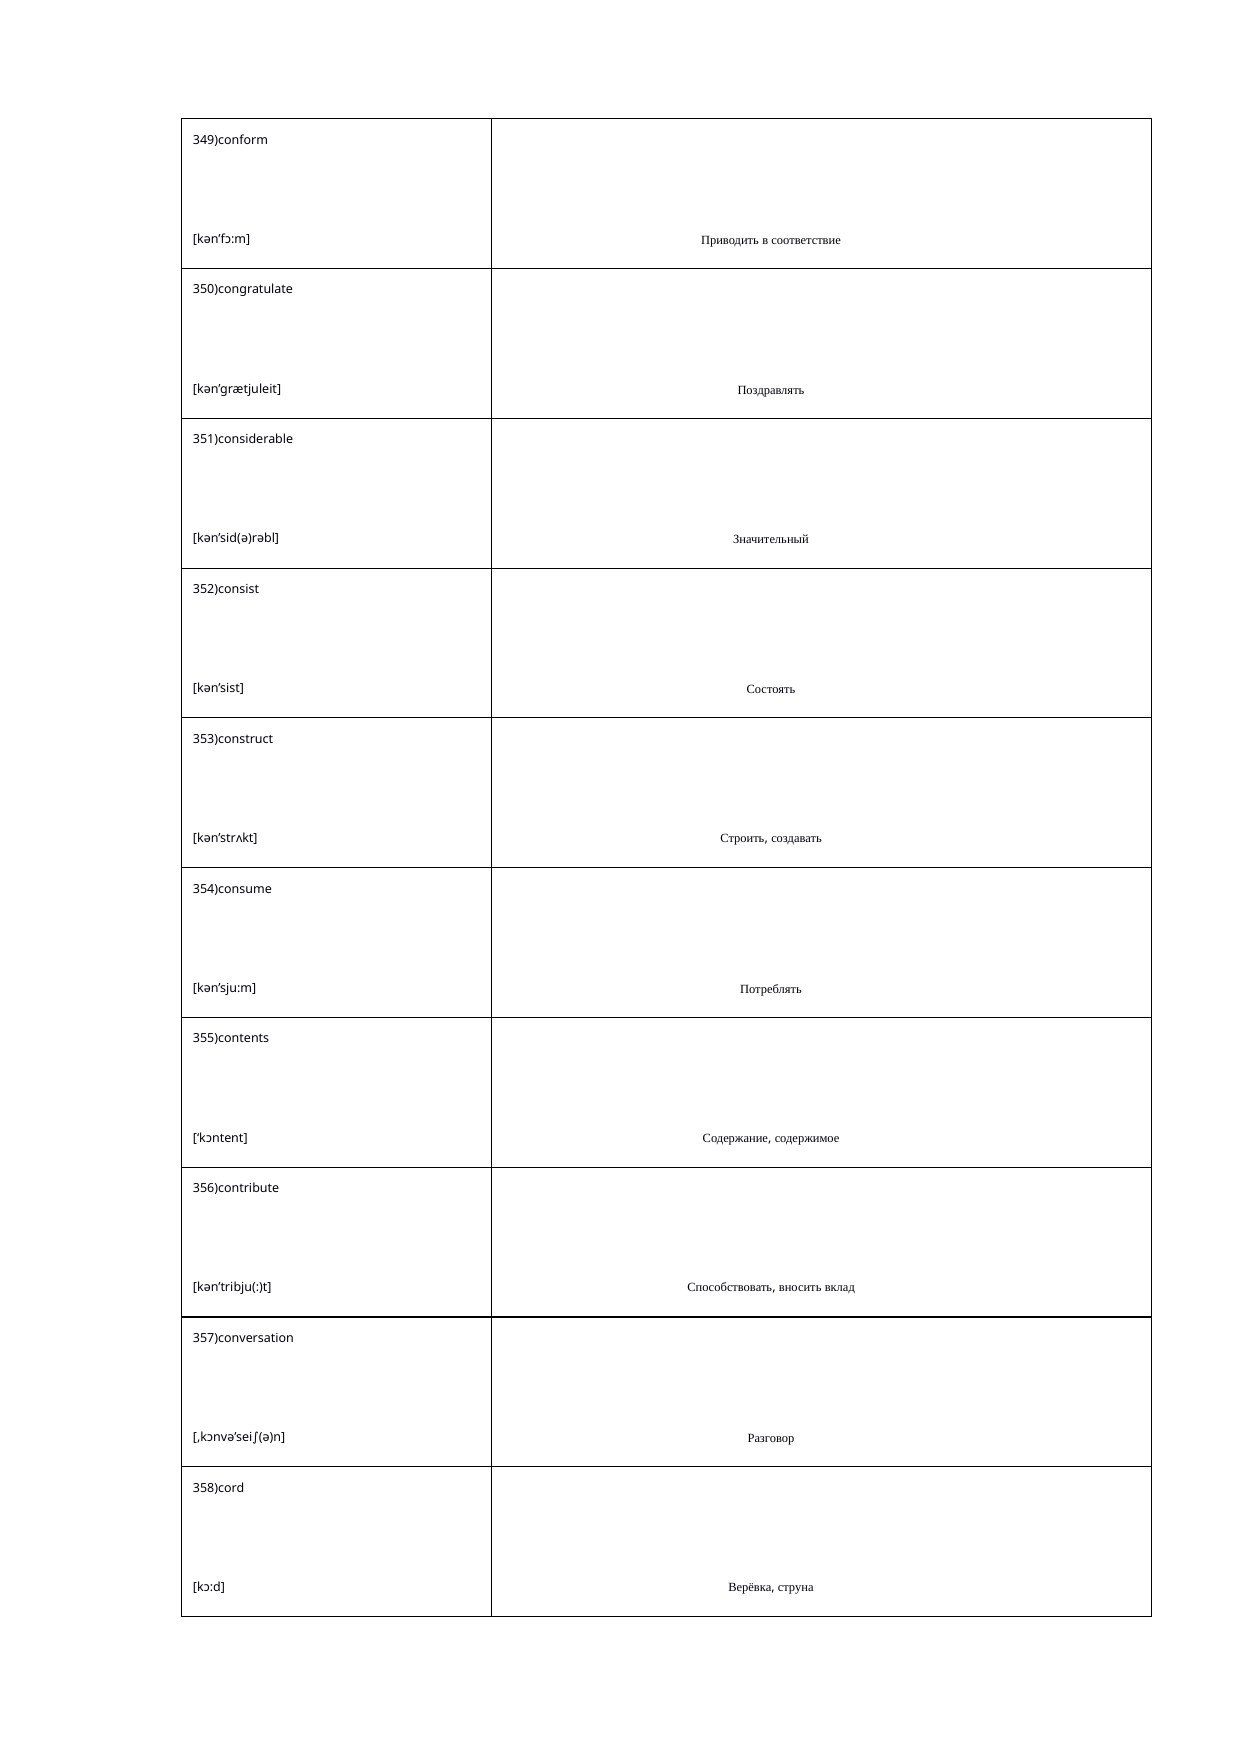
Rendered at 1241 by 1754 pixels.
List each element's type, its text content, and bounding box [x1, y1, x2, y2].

table_cell 357)conversation [,kɔnvə’sei∫(ə)n] [182, 1318, 491, 1466]
table_cell Строить, создавать [492, 718, 1151, 867]
table_cell 353)construct [kən’strʌkt] [182, 718, 491, 867]
table_cell 356)contribute [kən’tribju(:)t] [182, 1168, 491, 1316]
table_cell 354)consume [kən’sju:m] [182, 868, 491, 1017]
table_cell Потреблять [492, 868, 1151, 1017]
table_cell 352)consist [kən’sist] [182, 569, 491, 717]
table_cell 350)congratulate [kən’grætjuleit] [182, 269, 491, 418]
table_cell Приводить в соответствие [492, 119, 1151, 268]
table_cell Верёвка, струна [492, 1467, 1151, 1616]
table_cell 355)contents [‘kɔntent] [182, 1018, 491, 1167]
table_cell 349)conform [kən’fɔ:m] [182, 119, 491, 268]
table_cell Состоять [492, 569, 1151, 717]
table_cell Значительный [492, 419, 1151, 567]
table_cell 351)considerable [kən’sid(ə)rəbl] [182, 419, 491, 567]
table_cell 358)cord [kɔ:d] [182, 1467, 491, 1616]
table_cell Разговор [492, 1318, 1151, 1466]
table_cell Содержание, содержимое [492, 1018, 1151, 1167]
table_cell Поздравлять [492, 269, 1151, 418]
table_cell Способствовать, вносить вклад [492, 1168, 1151, 1316]
